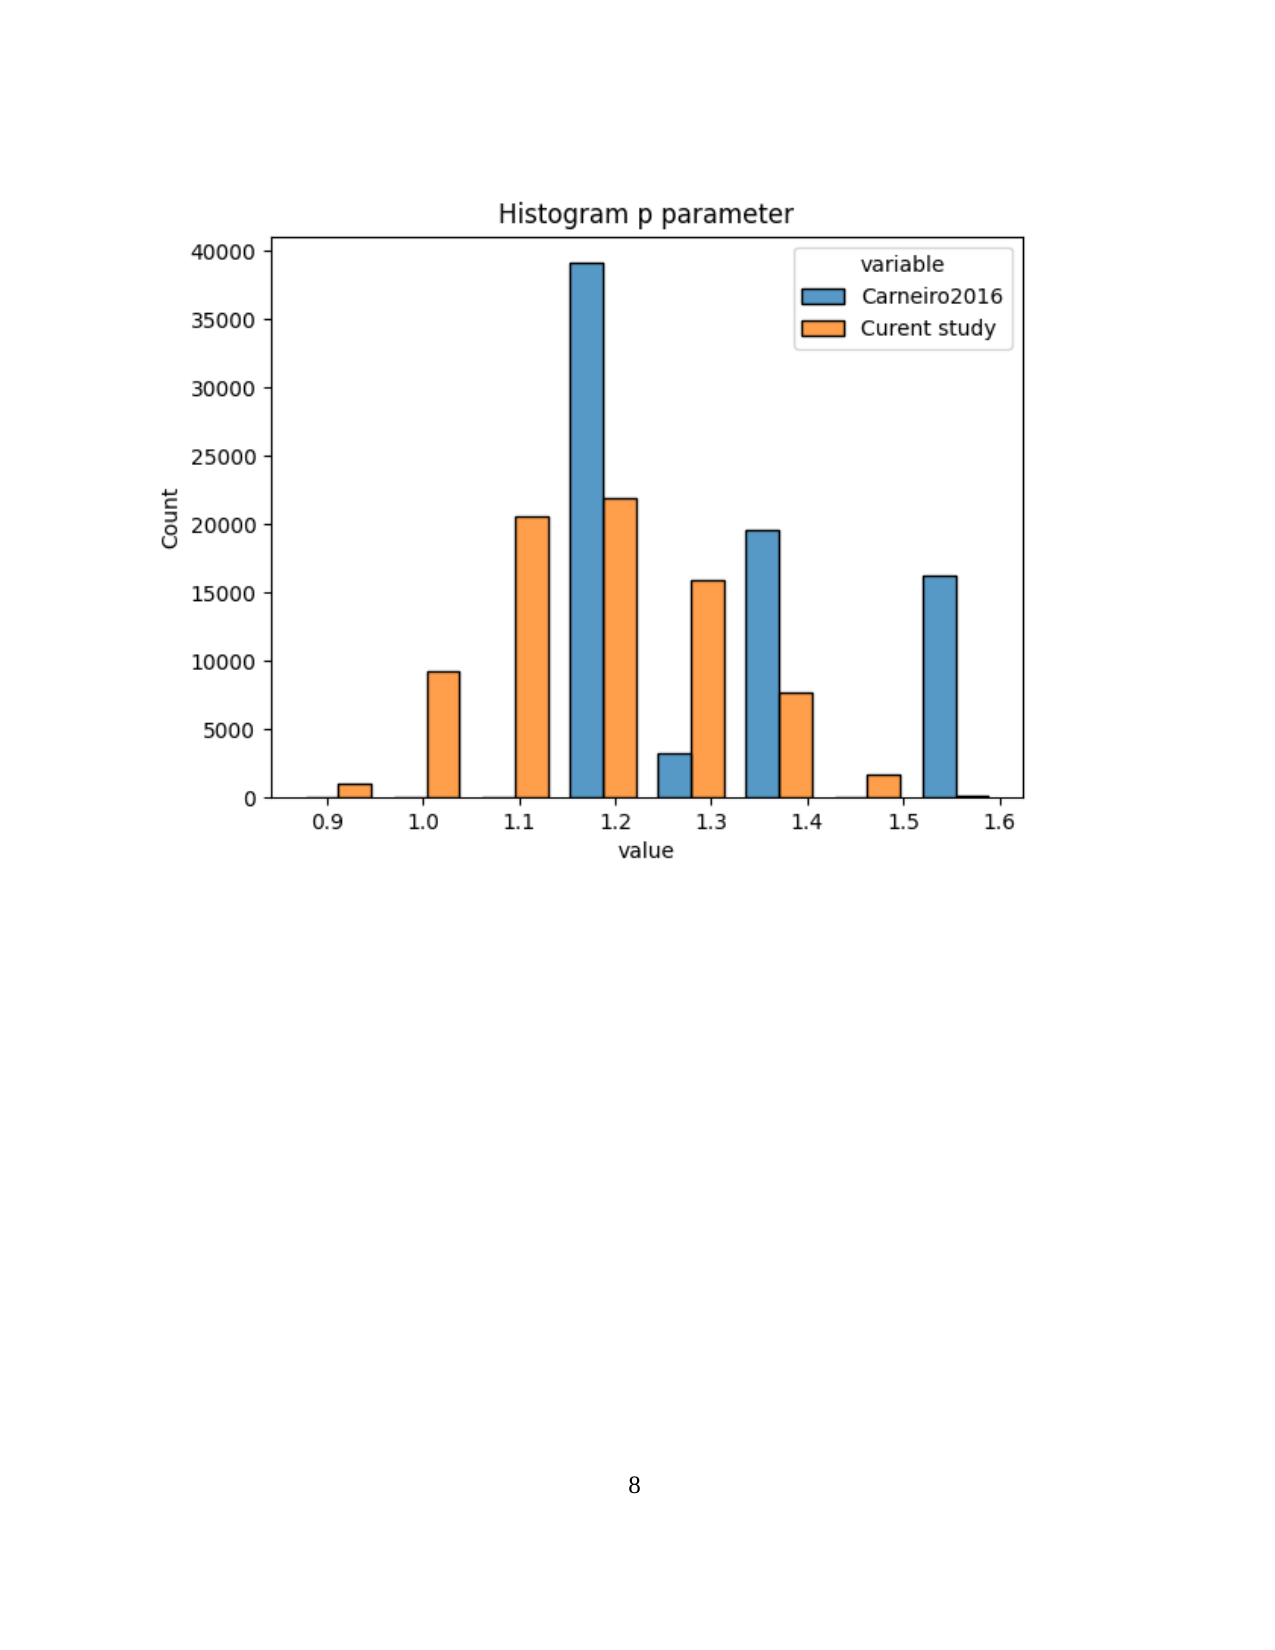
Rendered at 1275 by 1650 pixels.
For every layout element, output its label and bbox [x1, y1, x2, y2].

picture [150, 150, 1120, 878]
